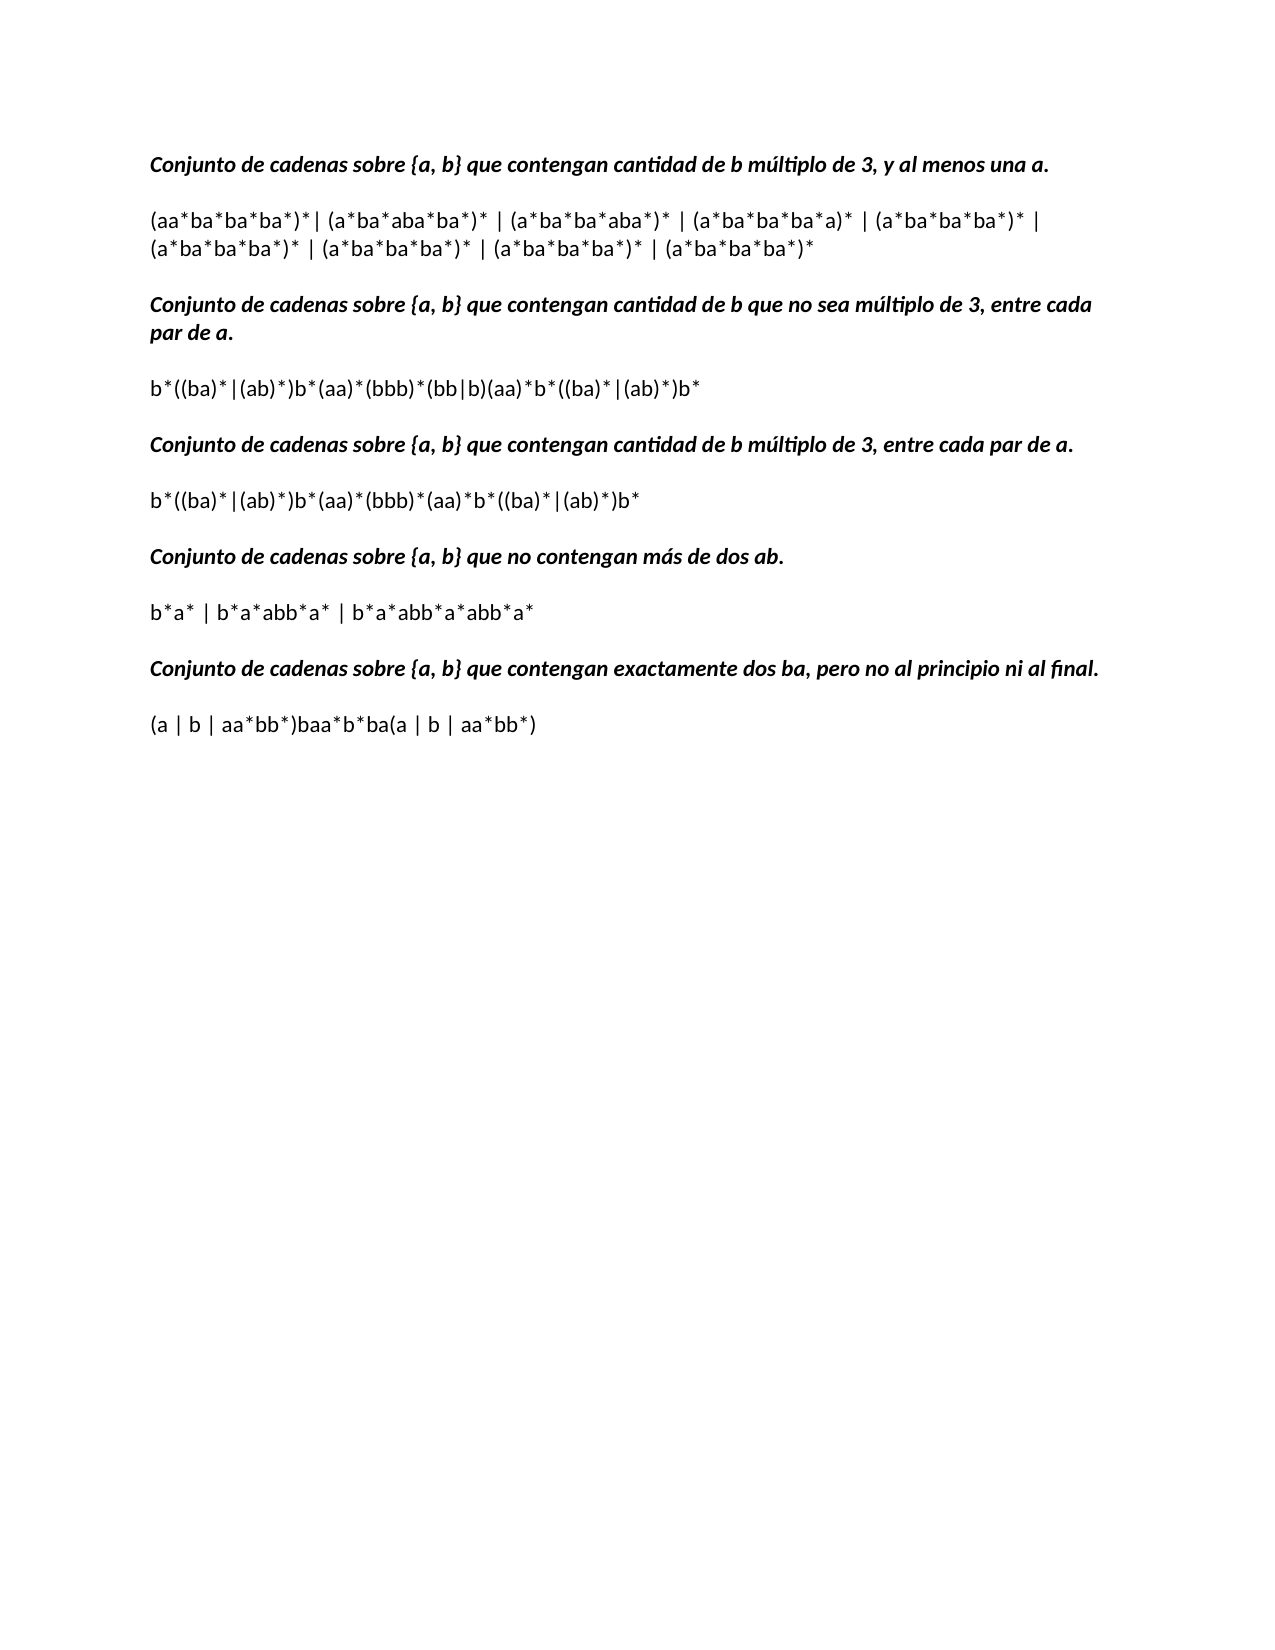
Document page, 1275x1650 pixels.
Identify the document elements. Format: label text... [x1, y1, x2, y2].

text (a | b | aa*bb*)baa*b*ba(a | b | aa*bb*) [150, 710, 1125, 738]
text b*((ba)*|(ab)*)b*(aa)*(bbb)*(bb|b)(aa)*b*((ba)*|(ab)*)b* [150, 374, 1125, 402]
text b*a* | b*a*abb*a* | b*a*abb*a*abb*a* [150, 598, 1125, 626]
text b*((ba)*|(ab)*)b*(aa)*(bbb)*(aa)*b*((ba)*|(ab)*)b* [150, 486, 1125, 514]
text Conjunto de cadenas sobre {a, b} que contengan cantidad de b múltiplo de 3, entre cada par de a. [150, 430, 1125, 458]
text Conjunto de cadenas sobre {a, b} que contengan cantidad de b que no sea múltiplo de 3, entre cada par de a. [150, 290, 1125, 346]
text (aa*ba*ba*ba*)*| (a*ba*aba*ba*)* | (a*ba*ba*aba*)* | (a*ba*ba*ba*a)* | (a*ba*ba*ba*)* | (a*ba*ba*ba*)* | (a*ba*ba*ba*)* | (a*ba*ba*ba*)* | (a*ba*ba*ba*)* [150, 206, 1125, 262]
text Conjunto de cadenas sobre {a, b} que contengan exactamente dos ba, pero no al principio ni al final. [150, 654, 1125, 682]
text Conjunto de cadenas sobre {a, b} que no contengan más de dos ab. [150, 542, 1125, 570]
text Conjunto de cadenas sobre {a, b} que contengan cantidad de b múltiplo de 3, y al menos una a. [150, 150, 1125, 178]
